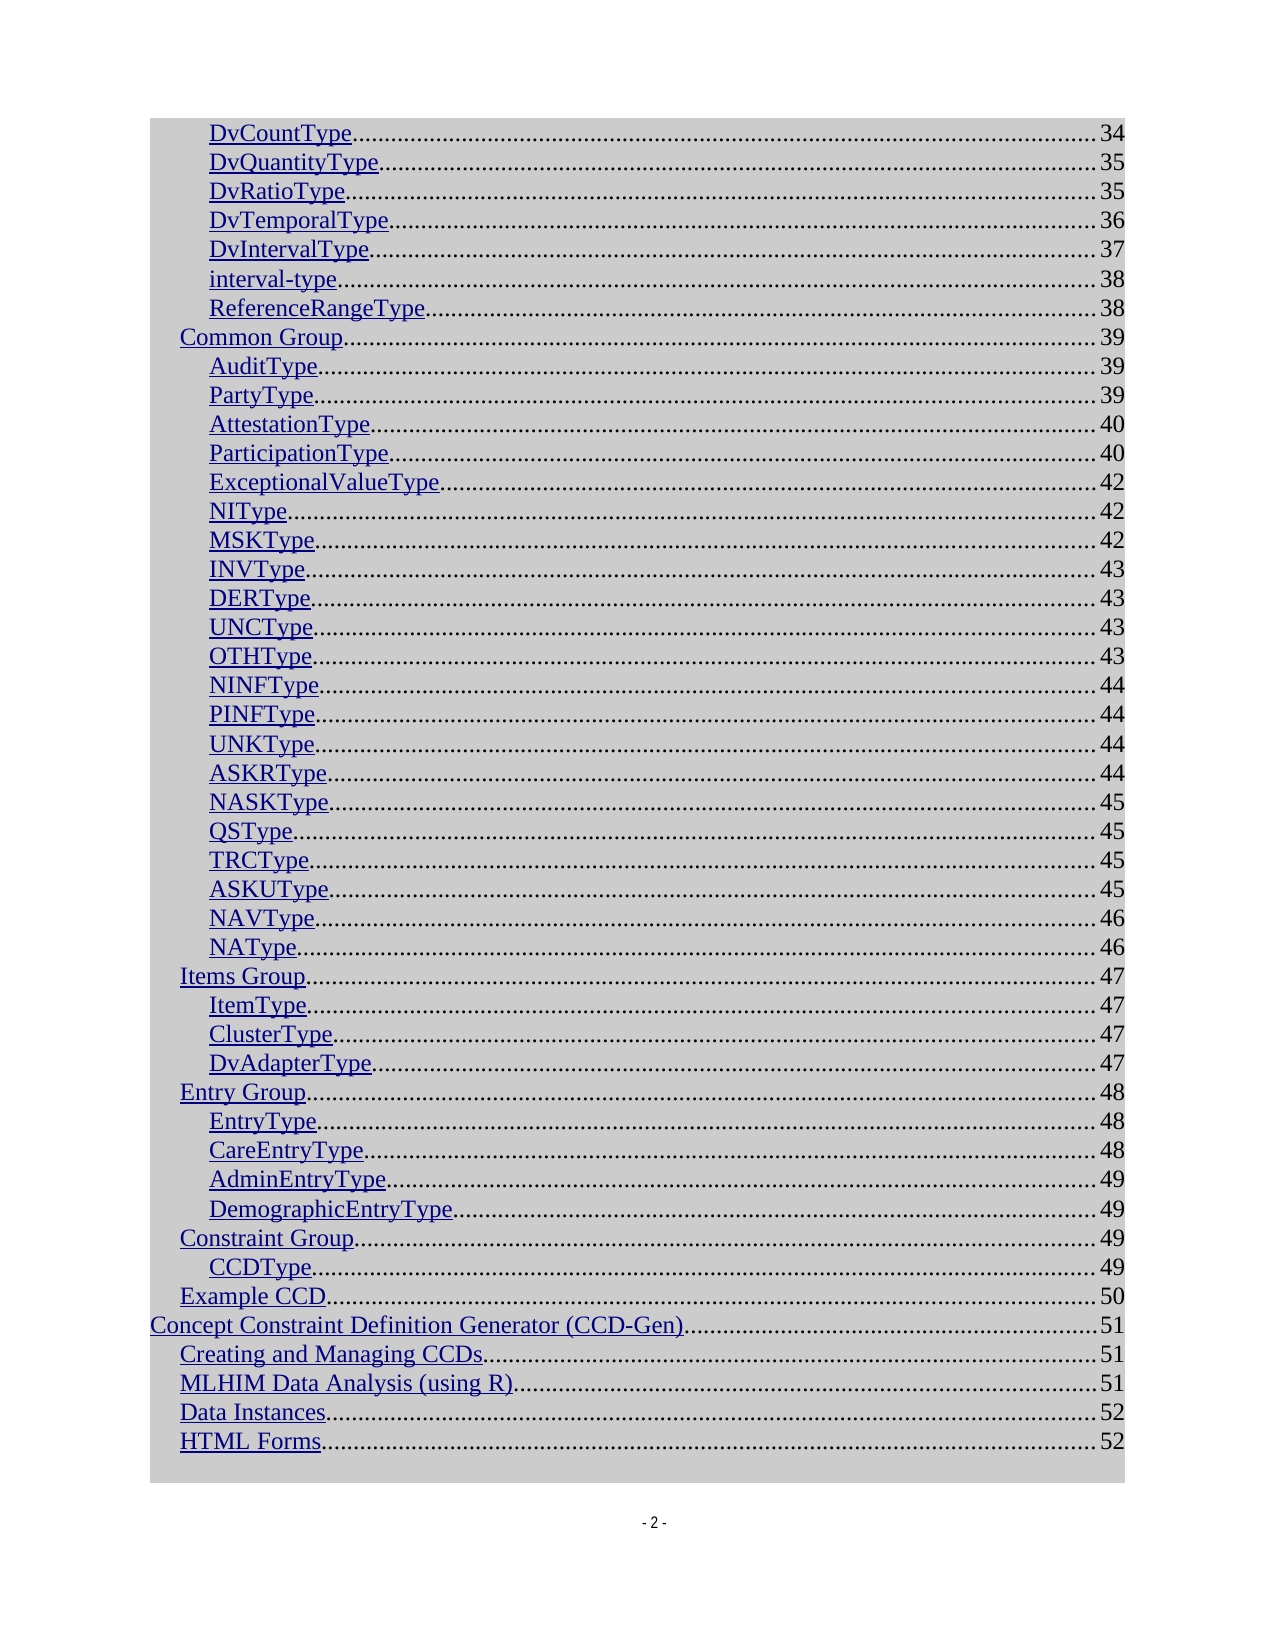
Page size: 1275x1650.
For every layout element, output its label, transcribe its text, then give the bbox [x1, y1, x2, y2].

text Constraint Group 49 [179, 1222, 1125, 1252]
text CareEntryType 48 [209, 1135, 1125, 1164]
text interval-type 38 [209, 263, 1125, 292]
text UNKType 44 [209, 728, 1125, 757]
text ClusterType 47 [209, 1019, 1125, 1048]
text ASKUType 45 [209, 874, 1125, 903]
text Data Instances 52 [179, 1397, 1125, 1426]
text MSKType 42 [209, 525, 1125, 554]
text EntryType 48 [209, 1106, 1125, 1135]
text Items Group 47 [179, 961, 1125, 990]
text NINFType 44 [209, 670, 1125, 699]
text AdminEntryType 49 [209, 1164, 1125, 1193]
text Creating and Managing CCDs 51 [179, 1339, 1125, 1368]
text ASKRType 44 [209, 757, 1125, 787]
text PartyType 39 [209, 380, 1125, 409]
text AuditType 39 [209, 351, 1125, 380]
text DvQuantityType 35 [209, 147, 1125, 176]
text HTML Forms 52 [179, 1426, 1125, 1455]
text Common Group 39 [179, 322, 1125, 351]
text ReferenceRangeType 38 [209, 292, 1125, 322]
text NIType 42 [209, 496, 1125, 525]
text ItemType 47 [209, 990, 1125, 1019]
text MLHIM Data Analysis (using R) 51 [179, 1368, 1125, 1397]
text DvAdapterType 47 [209, 1048, 1125, 1077]
text DvIntervalType 37 [209, 234, 1125, 263]
text NAType 46 [209, 932, 1125, 961]
text OTHType 43 [209, 641, 1125, 670]
text Entry Group 48 [179, 1077, 1125, 1106]
text ParticipationType 40 [209, 438, 1125, 467]
text QSType 45 [209, 816, 1125, 845]
text PINFType 44 [209, 699, 1125, 728]
text NAVType 46 [209, 903, 1125, 932]
text DvTemporalType 36 [209, 205, 1125, 234]
text DERType 43 [209, 583, 1125, 612]
text INVType 43 [209, 554, 1125, 583]
text AttestationType 40 [209, 409, 1125, 438]
text Example CCD 50 [179, 1281, 1125, 1310]
text CCDType 49 [209, 1252, 1125, 1281]
text Concept Constraint Definition Generator (CCD-Gen) 51 [150, 1310, 1125, 1339]
text DemographicEntryType 49 [209, 1193, 1125, 1222]
text UNCType 43 [209, 612, 1125, 641]
text TRCType 45 [209, 845, 1125, 874]
text ExceptionalValueType 42 [209, 467, 1125, 496]
text DvCountType 34 [209, 118, 1125, 147]
text NASKType 45 [209, 787, 1125, 816]
text DvRatioType 35 [209, 176, 1125, 205]
